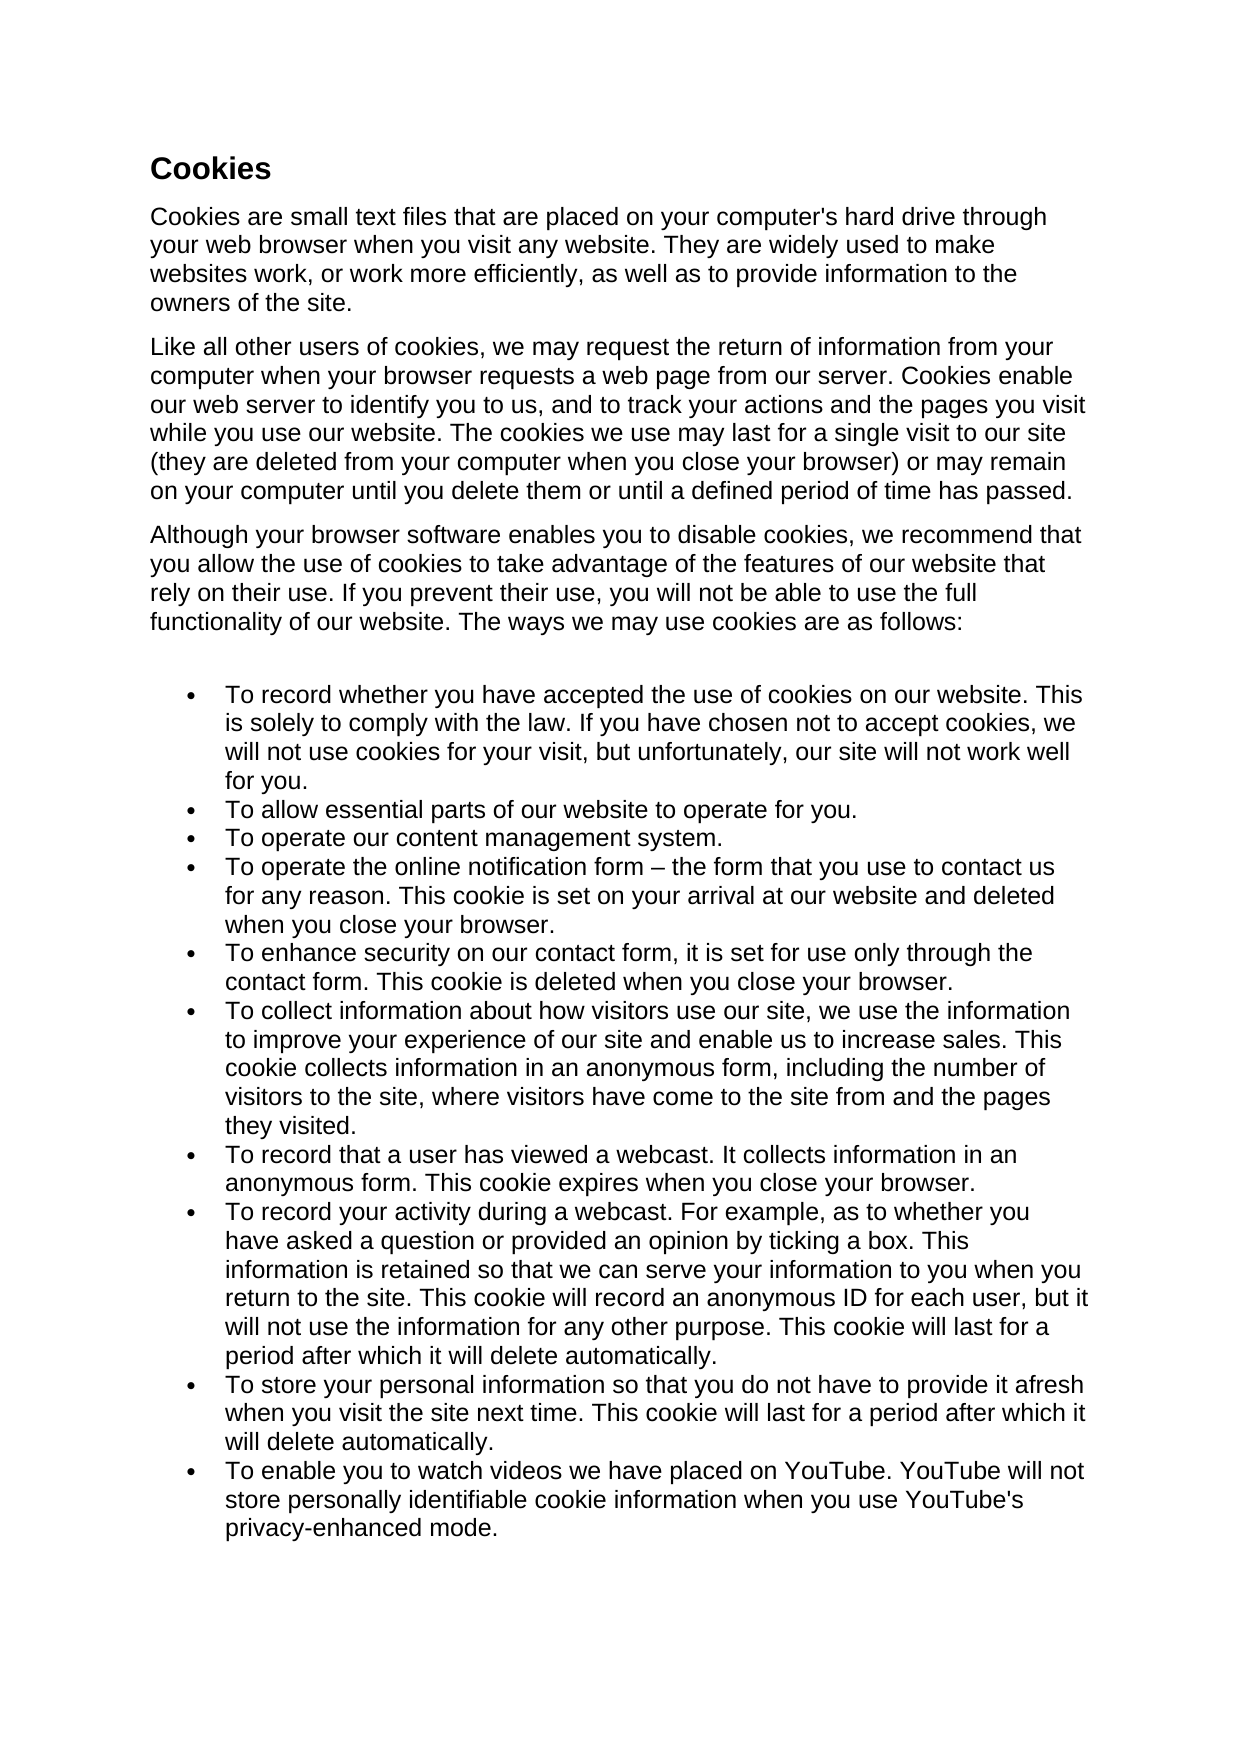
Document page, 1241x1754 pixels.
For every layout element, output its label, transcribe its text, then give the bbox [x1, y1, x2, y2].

list To record that a user has viewed a webcast. It collects information in an anonymous form. This cookie expires when you close your browser. [187, 1140, 1090, 1197]
list To record your activity during a webcast. For example, as to whether you have asked a question or provided an opinion by ticking a box. This information is retained so that we can serve your information to you when you return to the site. This cookie will record an anonymous ID for each user, but it will not use the information for any other purpose. This cookie will last for a period after which it will delete automatically. [187, 1197, 1090, 1370]
list To collect information about how visitors use our site, we use the information to improve your experience of our site and enable us to increase sales. This cookie collects information in an anonymous form, including the number of visitors to the site, where visitors have come to the site from and the pages they visited. [187, 996, 1090, 1140]
text Cookies are small text files that are placed on your computer's hard drive through your web browser when you visit any website. They are widely used to make websites work, or work more efficiently, as well as to provide information to the owners of the site. [150, 202, 1090, 317]
subtitle Cookies [150, 150, 1090, 186]
text Like all other users of cookies, we may request the return of information from your computer when your browser requests a web page from our server. Cookies enable our web server to identify you to us, and to track your actions and the pages you visit while you use our website. The cookies we use may last for a single visit to our site (they are deleted from your computer when you close your browser) or may remain on your computer until you delete them or until a defined period of time has passed. [150, 332, 1090, 505]
list To operate the online notification form – the form that you use to contact us for any reason. This cookie is set on your arrival at our website and deleted when you close your browser. [187, 852, 1090, 938]
list To enhance security on our contact form, it is set for use only through the contact form. This cookie is deleted when you close your browser. [187, 938, 1090, 996]
list To operate our content management system. [187, 823, 1090, 852]
text Although your browser software enables you to disable cookies, we recommend that you allow the use of cookies to take advantage of the features of our website that rely on their use. If you prevent their use, you will not be able to use the full functionality of our website. The ways we may use cookies are as follows: [150, 520, 1090, 664]
list To record whether you have accepted the use of cookies on our website. This is solely to comply with the law. If you have chosen not to accept cookies, we will not use cookies for your visit, but unfortunately, our site will not work well for you. [187, 680, 1090, 795]
list To store your personal information so that you do not have to provide it afresh when you visit the site next time. This cookie will last for a period after which it will delete automatically. [187, 1370, 1090, 1456]
list To enable you to watch videos we have placed on YouTube. YouTube will not store personally identifiable cookie information when you use YouTube's privacy-enhanced mode. [187, 1456, 1090, 1542]
list To allow essential parts of our website to operate for you. [187, 795, 1090, 823]
